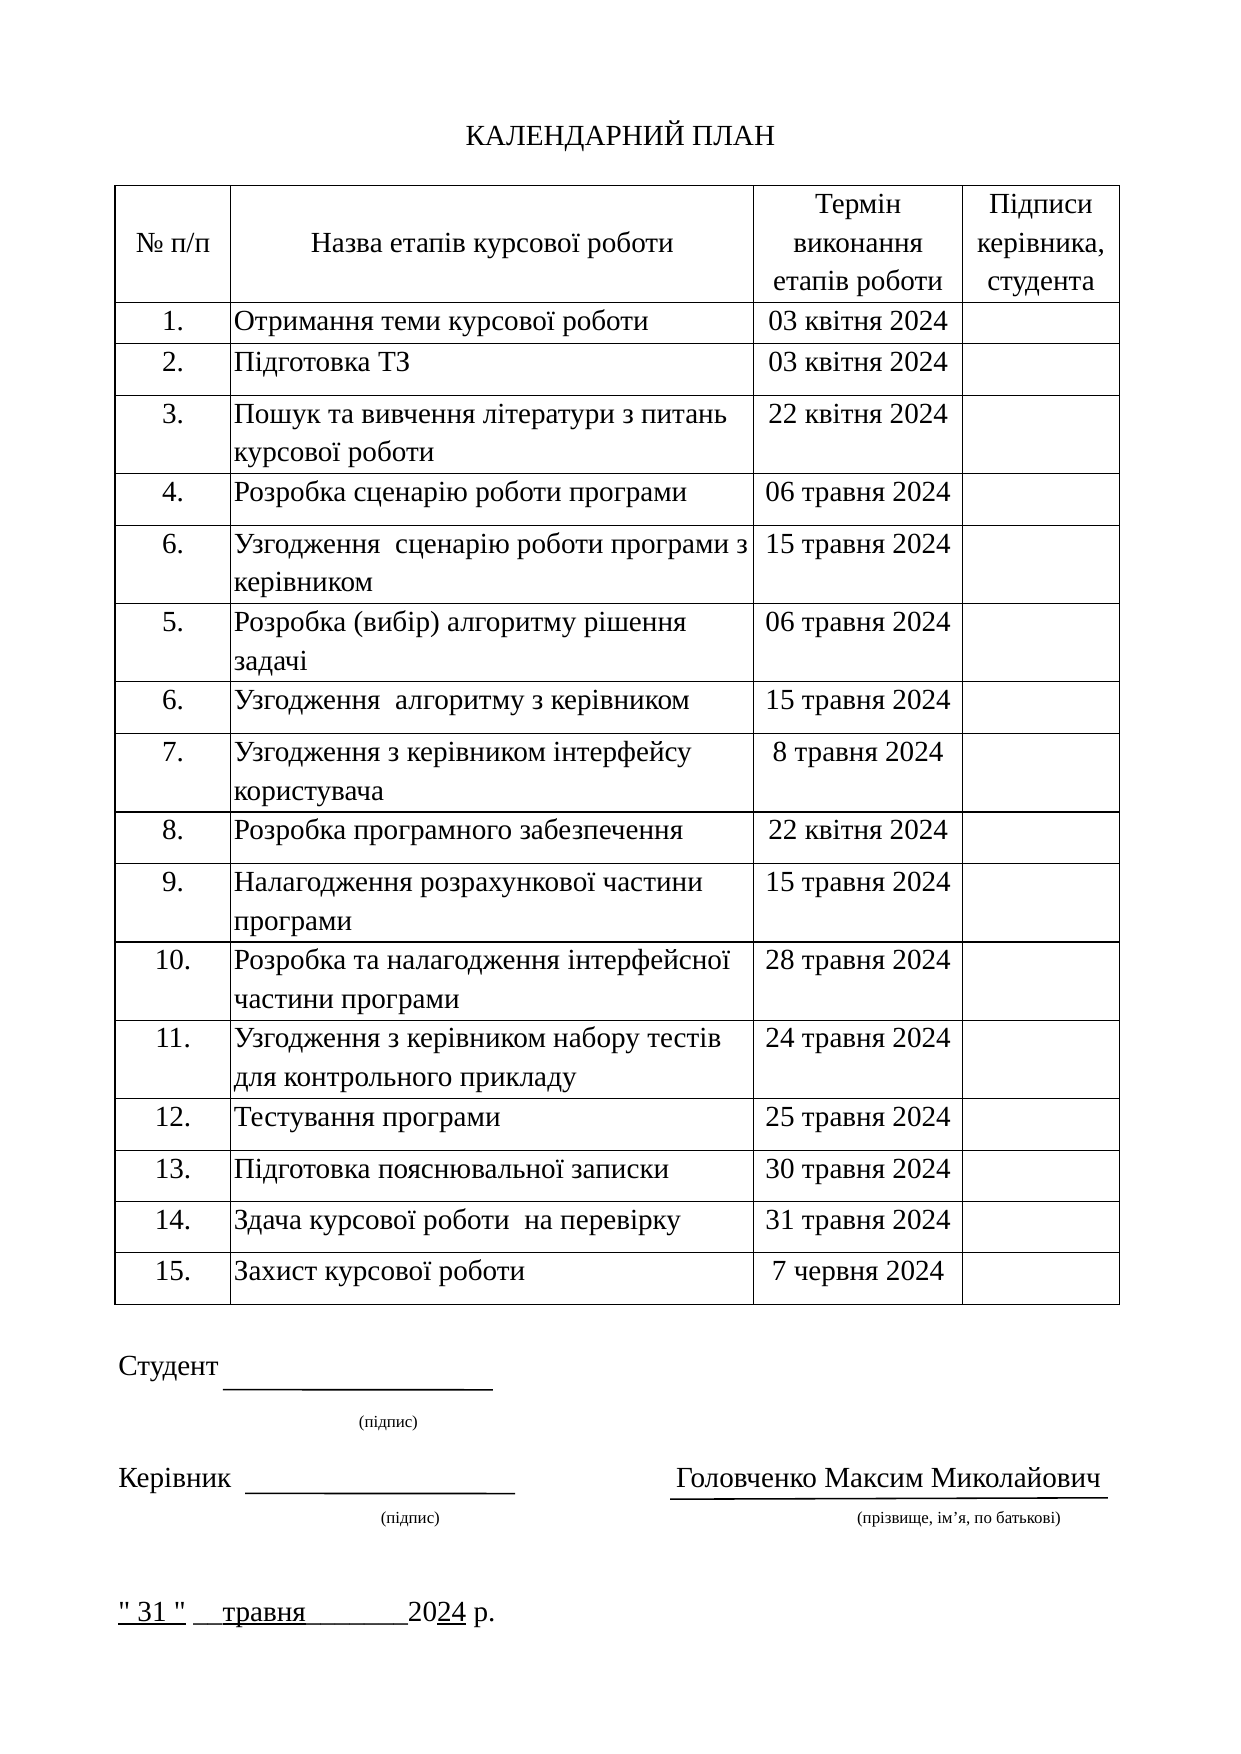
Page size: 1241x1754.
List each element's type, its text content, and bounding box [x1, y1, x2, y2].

table_cell Підготовка пояснювальної записки [231, 1151, 753, 1201]
table_cell [963, 344, 1119, 395]
table_cell [963, 1151, 1119, 1201]
table_cell 6. [116, 682, 230, 733]
table_cell 15 травня 2024 [754, 864, 962, 941]
table_cell 12. [116, 1099, 230, 1150]
table_cell 06 травня 2024 [754, 474, 962, 525]
table_cell 8 травня 2024 [754, 734, 962, 811]
table_cell Узгодження сценарію роботи програми з керівником [231, 526, 753, 603]
table_cell 24 травня 2024 [754, 1021, 962, 1098]
table_cell 1. [116, 303, 230, 343]
text (підпис) (прізвище, ім’я, по батькові) [118, 1494, 1122, 1527]
table_cell 13. [116, 1151, 230, 1201]
table_cell 9. [116, 864, 230, 941]
table_cell Тестування програми [231, 1099, 753, 1150]
table_header № п/п [116, 186, 230, 302]
table_header Підписи керівника, студента [963, 186, 1119, 302]
table_cell [963, 1099, 1119, 1150]
text " 31 " __травня_______2024 р. [118, 1594, 1122, 1628]
table_cell Розробка сценарію роботи програми [231, 474, 753, 525]
table_cell Пошук та вивчення літератури з питань курсової роботи [231, 396, 753, 473]
table_header Назва етапів курсової роботи [231, 186, 753, 302]
text (підпис) [118, 1398, 1122, 1431]
table_cell [963, 604, 1119, 681]
text Керівник Головченко Максим Миколайович [118, 1460, 1122, 1494]
table_cell 15 травня 2024 [754, 682, 962, 733]
table_cell [963, 734, 1119, 811]
table_cell 22 квітня 2024 [754, 813, 962, 863]
text Студент [118, 1348, 1122, 1381]
table_cell 5. [116, 604, 230, 681]
table_cell 03 квітня 2024 [754, 303, 962, 343]
table_cell [963, 396, 1119, 473]
table_cell 7. [116, 734, 230, 811]
table_cell [963, 1202, 1119, 1252]
table_cell 14. [116, 1202, 230, 1252]
table_cell 28 травня 2024 [754, 943, 962, 1019]
table_cell 06 травня 2024 [754, 604, 962, 681]
table_cell Узгодження з керівником інтерфейсу користувача [231, 734, 753, 811]
table_cell Захист курсової роботи [231, 1253, 753, 1303]
table_cell Налагодження розрахункової частини програми [231, 864, 753, 941]
table_cell [963, 1021, 1119, 1098]
table_cell 10. [116, 943, 230, 1019]
table_cell 7 червня 2024 [754, 1253, 962, 1303]
table_cell [963, 474, 1119, 525]
table_cell 03 квітня 2024 [754, 344, 962, 395]
table_cell Отримання теми курсової роботи [231, 303, 753, 343]
table_cell Розробка (вибір) алгоритму рішення задачі [231, 604, 753, 681]
table_cell 3. [116, 396, 230, 473]
table_cell 6. [116, 526, 230, 603]
table_cell 22 квітня 2024 [754, 396, 962, 473]
table_cell 30 травня 2024 [754, 1151, 962, 1201]
table_cell Здача курсової роботи на перевірку [231, 1202, 753, 1252]
table_cell Розробка програмного забезпечення [231, 813, 753, 863]
table_cell 4. [116, 474, 230, 525]
table_cell [963, 526, 1119, 603]
table_cell 2. [116, 344, 230, 395]
table_cell 31 травня 2024 [754, 1202, 962, 1252]
table_cell [963, 864, 1119, 941]
table_cell [963, 1253, 1119, 1303]
table_cell Узгодження алгоритму з керівником [231, 682, 753, 733]
table_cell 15. [116, 1253, 230, 1303]
table_cell [963, 943, 1119, 1019]
table_cell 15 травня 2024 [754, 526, 962, 603]
table_cell 25 травня 2024 [754, 1099, 962, 1150]
table_cell [963, 682, 1119, 733]
title КАЛЕНДАРНИЙ ПЛАН [118, 118, 1122, 152]
table_header Термін виконання етапів роботи [754, 186, 962, 302]
table_cell [963, 303, 1119, 343]
table_cell Розробка та налагодження інтерфейсної частини програми [231, 943, 753, 1019]
table_cell [963, 813, 1119, 863]
table_cell Підготовка ТЗ [231, 344, 753, 395]
table_cell 11. [116, 1021, 230, 1098]
table_cell Узгодження з керівником набору тестів для контрольного прикладу [231, 1021, 753, 1098]
table_cell 8. [116, 813, 230, 863]
